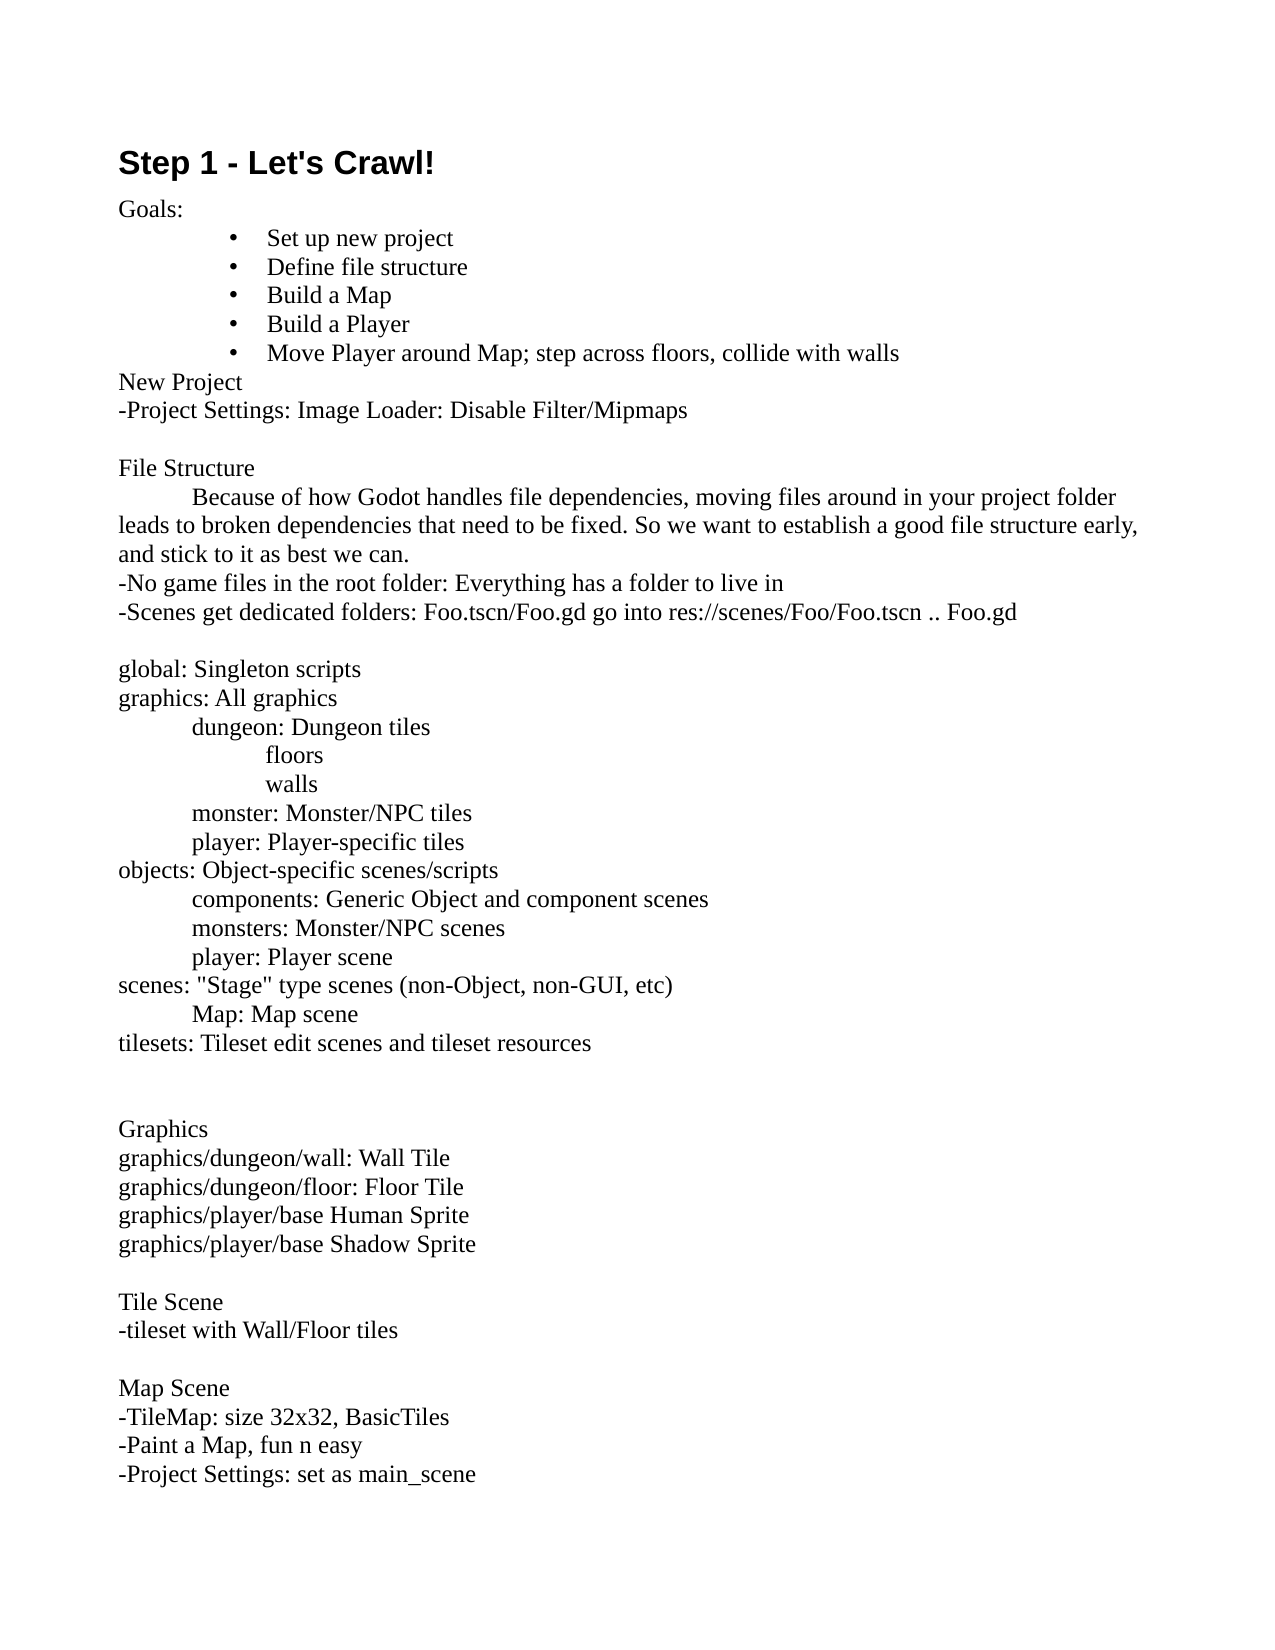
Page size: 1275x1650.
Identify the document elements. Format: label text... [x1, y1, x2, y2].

text Because of how Godot handles file dependencies, moving files around in your project folder leads to broken dependencies that need to be fixed. So we want to establish a good file structure early, and stick to it as best we can. [118, 482, 1157, 568]
text monster: Monster/NPC tiles [118, 798, 1157, 827]
text -TileMap: size 32x32, BasicTiles [118, 1402, 1157, 1430]
text -tileset with Wall/Floor tiles [118, 1315, 1157, 1344]
list Define file structure [229, 252, 1157, 280]
text walls [118, 769, 1157, 798]
text -Project Settings: set as main_scene [118, 1459, 1157, 1488]
text -Project Settings: Image Loader: Disable Filter/Mipmaps [118, 395, 1157, 424]
text graphics/dungeon/wall: Wall Tile [118, 1143, 1157, 1172]
text -Paint a Map, fun n easy [118, 1430, 1157, 1459]
list Set up new project [229, 223, 1157, 252]
text graphics/player/base Shadow Sprite [118, 1229, 1157, 1258]
text File Structure [118, 453, 1157, 482]
text global: Singleton scripts [118, 654, 1157, 683]
text Map: Map scene [118, 999, 1157, 1028]
text -No game files in the root folder: Everything has a folder to live in [118, 568, 1157, 597]
list Build a Player [229, 309, 1157, 338]
text scenes: "Stage" type scenes (non-Object, non-GUI, etc) [118, 970, 1157, 999]
text graphics/dungeon/floor: Floor Tile [118, 1172, 1157, 1200]
text floors [118, 740, 1157, 769]
list Build a Map [229, 280, 1157, 309]
text monsters: Monster/NPC scenes [118, 913, 1157, 942]
text -Scenes get dedicated folders: Foo.tscn/Foo.gd go into res://scenes/Foo/Foo.tscn .. Foo.gd [118, 597, 1157, 625]
text graphics/player/base Human Sprite [118, 1200, 1157, 1229]
text New Project [118, 367, 1157, 395]
text graphics: All graphics [118, 683, 1157, 712]
text components: Generic Object and component scenes [118, 884, 1157, 913]
text Goals: [118, 194, 1157, 223]
text dungeon: Dungeon tiles [118, 712, 1157, 740]
list Move Player around Map; step across floors, collide with walls [229, 338, 1157, 367]
text player: Player scene [118, 942, 1157, 970]
subtitle Step 1 - Let's Crawl! [118, 143, 1157, 182]
text tilesets: Tileset edit scenes and tileset resources [118, 1028, 1157, 1057]
text player: Player-specific tiles [118, 827, 1157, 855]
text Map Scene [118, 1373, 1157, 1402]
text objects: Object-specific scenes/scripts [118, 855, 1157, 884]
text Graphics [118, 1114, 1157, 1143]
text Tile Scene [118, 1287, 1157, 1315]
